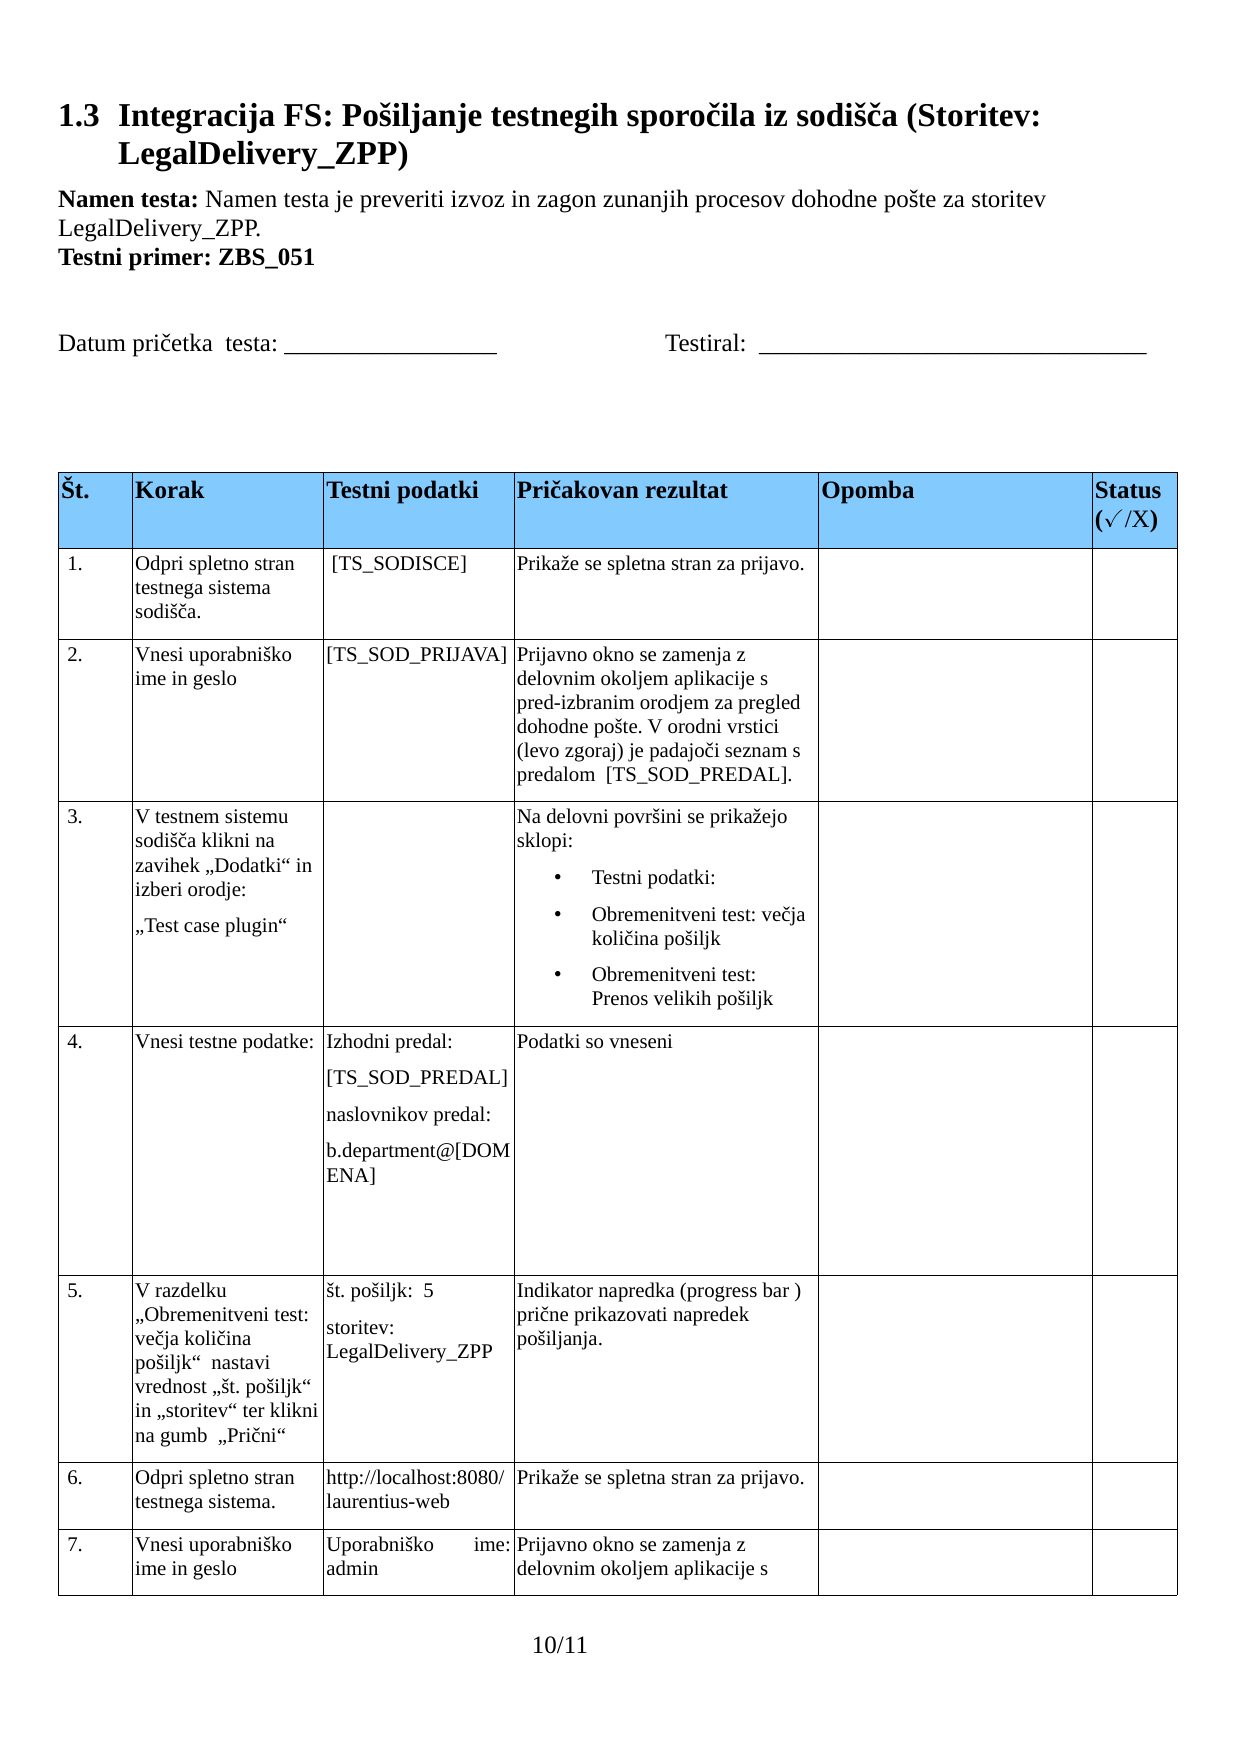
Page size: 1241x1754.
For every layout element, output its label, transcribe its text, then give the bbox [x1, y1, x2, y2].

table_cell [59, 1530, 132, 1595]
table_cell [819, 1276, 1092, 1462]
table_cell [819, 1027, 1092, 1275]
table_cell Prikaže se spletna stran za prijavo. [515, 549, 818, 638]
table_cell Na delovni površini se prikažejo sklopi: Testni podatki: Obremenitveni test: večja količina pošiljk Obremenitveni test: Prenos velikih pošiljk [515, 802, 818, 1026]
table_cell Izhodni predal: [TS_SOD_PREDAL] naslovnikov predal: b.department@[DOMENA] [324, 1027, 514, 1275]
table_cell [59, 802, 132, 1026]
table_cell Vnesi uporabniško ime in geslo [133, 1530, 323, 1595]
table_cell http://localhost:8080/laurentius-web [324, 1463, 514, 1528]
table_cell [324, 802, 514, 1026]
table_cell Odpri spletno stran testnega sistema. [133, 1463, 323, 1528]
table_cell Vnesi testne podatke: [133, 1027, 323, 1275]
table_cell Uporabniško ime: admin [324, 1530, 514, 1595]
table_cell [59, 549, 132, 638]
table_cell Odpri spletno stran testnega sistema sodišča. [133, 549, 323, 638]
text Testni primer: ZBS_051 [58, 242, 1177, 271]
table_cell [819, 802, 1092, 1026]
table_cell [59, 640, 132, 801]
table_cell [1093, 1027, 1177, 1275]
table_cell [819, 640, 1092, 801]
table_cell [59, 1276, 132, 1462]
table_header Št. [59, 473, 132, 548]
table_cell [1093, 1276, 1177, 1462]
table_header Status (✓/X) [1093, 473, 1177, 548]
table_cell [1093, 640, 1177, 801]
subtitle Integracija FS: Pošiljanje testnegih sporočila iz sodišča (Storitev: LegalDelivery_ZPP) [58, 95, 1177, 172]
table_cell [819, 549, 1092, 638]
table_header Testni podatki [324, 473, 514, 548]
table_cell Podatki so vneseni [515, 1027, 818, 1275]
table_header Opomba [819, 473, 1092, 548]
table_cell Vnesi uporabniško ime in geslo [133, 640, 323, 801]
table_cell [TS_SODISCE] [324, 549, 514, 638]
table_cell [1093, 1530, 1177, 1595]
table_cell V testnem sistemu sodišča klikni na zavihek „Dodatki“ in izberi orodje: „Test case plugin“ [133, 802, 323, 1026]
table_cell Prijavno okno se zamenja z delovnim okoljem aplikacije s pred-izbranim orodjem za pregled dohodne pošte. V orodni vrstici (levo zgoraj) je padajoči seznam s predalom [TS_SOD_PREDAL]. [515, 640, 818, 801]
table_header Pričakovan rezultat [515, 473, 818, 548]
table_cell Prijavno okno se zamenja z delovnim okoljem aplikacije s [515, 1530, 818, 1595]
table_cell [59, 1463, 132, 1528]
table_cell [59, 1027, 132, 1275]
text Datum pričetka testa: _________________ Testiral: _______________________________ [58, 328, 1177, 357]
table_cell V razdelku „Obremenitveni test: večja količina pošiljk“ nastavi vrednost „št. pošiljk“ in „storitev“ ter klikni na gumb „Prični“ [133, 1276, 323, 1462]
table_cell Indikator napredka (progress bar ) prične prikazovati napredek pošiljanja. [515, 1276, 818, 1462]
text Namen testa: Namen testa je preveriti izvoz in zagon zunanjih procesov dohodne pošte za storitev LegalDelivery_ZPP. [58, 184, 1177, 242]
table_cell Prikaže se spletna stran za prijavo. [515, 1463, 818, 1528]
table_cell št. pošiljk: 5 storitev: LegalDelivery_ZPP [324, 1276, 514, 1462]
table_cell [819, 1463, 1092, 1528]
table_cell [819, 1530, 1092, 1595]
table_cell [TS_SOD_PRIJAVA] [324, 640, 514, 801]
table_header Korak [133, 473, 323, 548]
table_cell [1093, 549, 1177, 638]
table_cell [1093, 1463, 1177, 1528]
table_cell [1093, 802, 1177, 1026]
